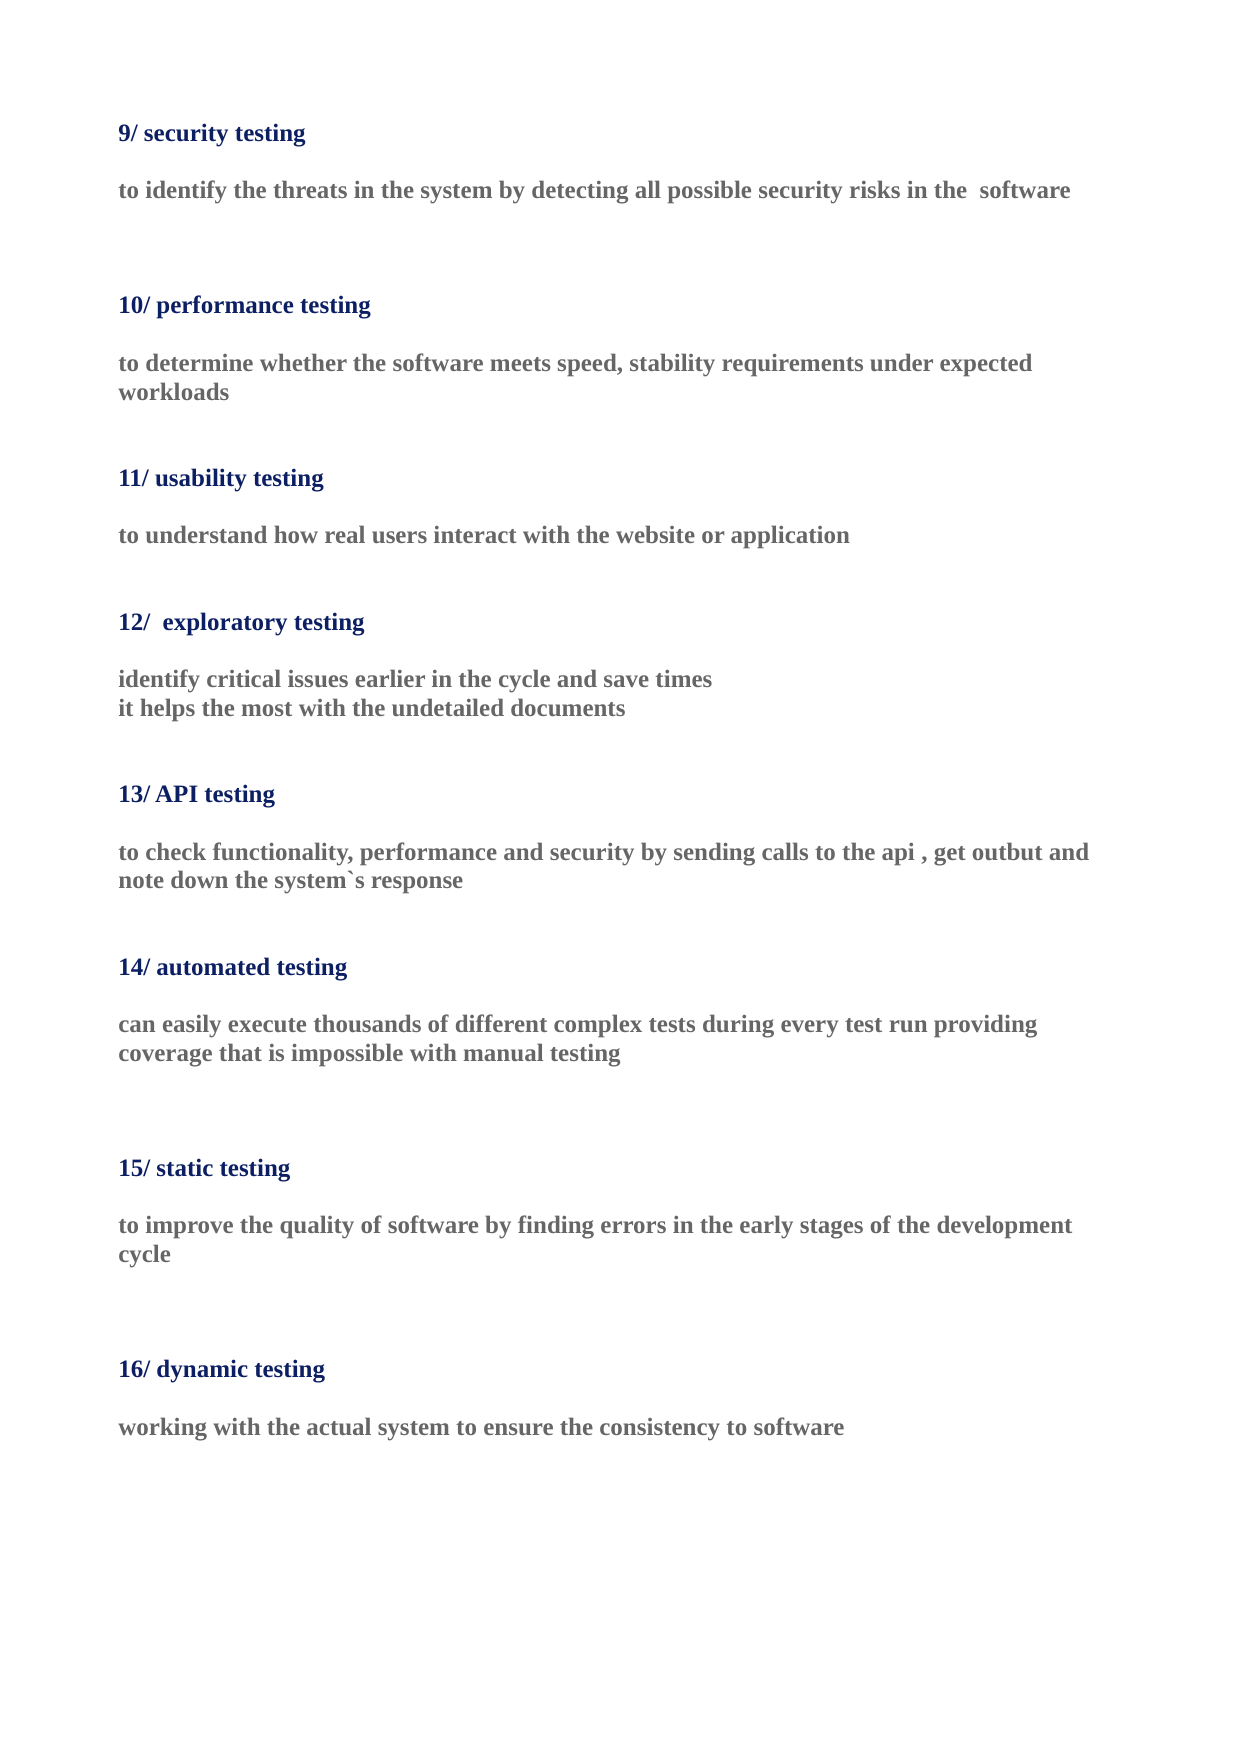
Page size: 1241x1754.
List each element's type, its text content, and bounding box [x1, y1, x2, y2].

text 10/ performance testing [118, 291, 1122, 319]
text to check functionality, performance and security by sending calls to the api , get outbut and note down the system`s response [118, 837, 1122, 894]
text 15/ static testing [118, 1153, 1122, 1182]
text 13/ API testing [118, 779, 1122, 808]
text 11/ usability testing [118, 463, 1122, 492]
text working with the actual system to ensure the consistency to software [118, 1412, 1122, 1441]
text can easily execute thousands of different complex tests during every test run providing coverage that is impossible with manual testing [118, 1009, 1122, 1067]
text to understand how real users interact with the website or application [118, 521, 1122, 549]
text 14/ automated testing [118, 952, 1122, 981]
text 16/ dynamic testing [118, 1354, 1122, 1383]
text to identify the threats in the system by detecting all possible security risks in the software [118, 176, 1122, 204]
text identify critical issues earlier in the cycle and save times [118, 664, 1122, 693]
text 12/ exploratory testing [118, 607, 1122, 636]
text 9/ security testing [118, 118, 1122, 147]
text to determine whether the software meets speed, stability requirements under expected workloads [118, 348, 1122, 406]
text it helps the most with the undetailed documents [118, 693, 1122, 722]
text to improve the quality of software by finding errors in the early stages of the development cycle [118, 1211, 1122, 1268]
